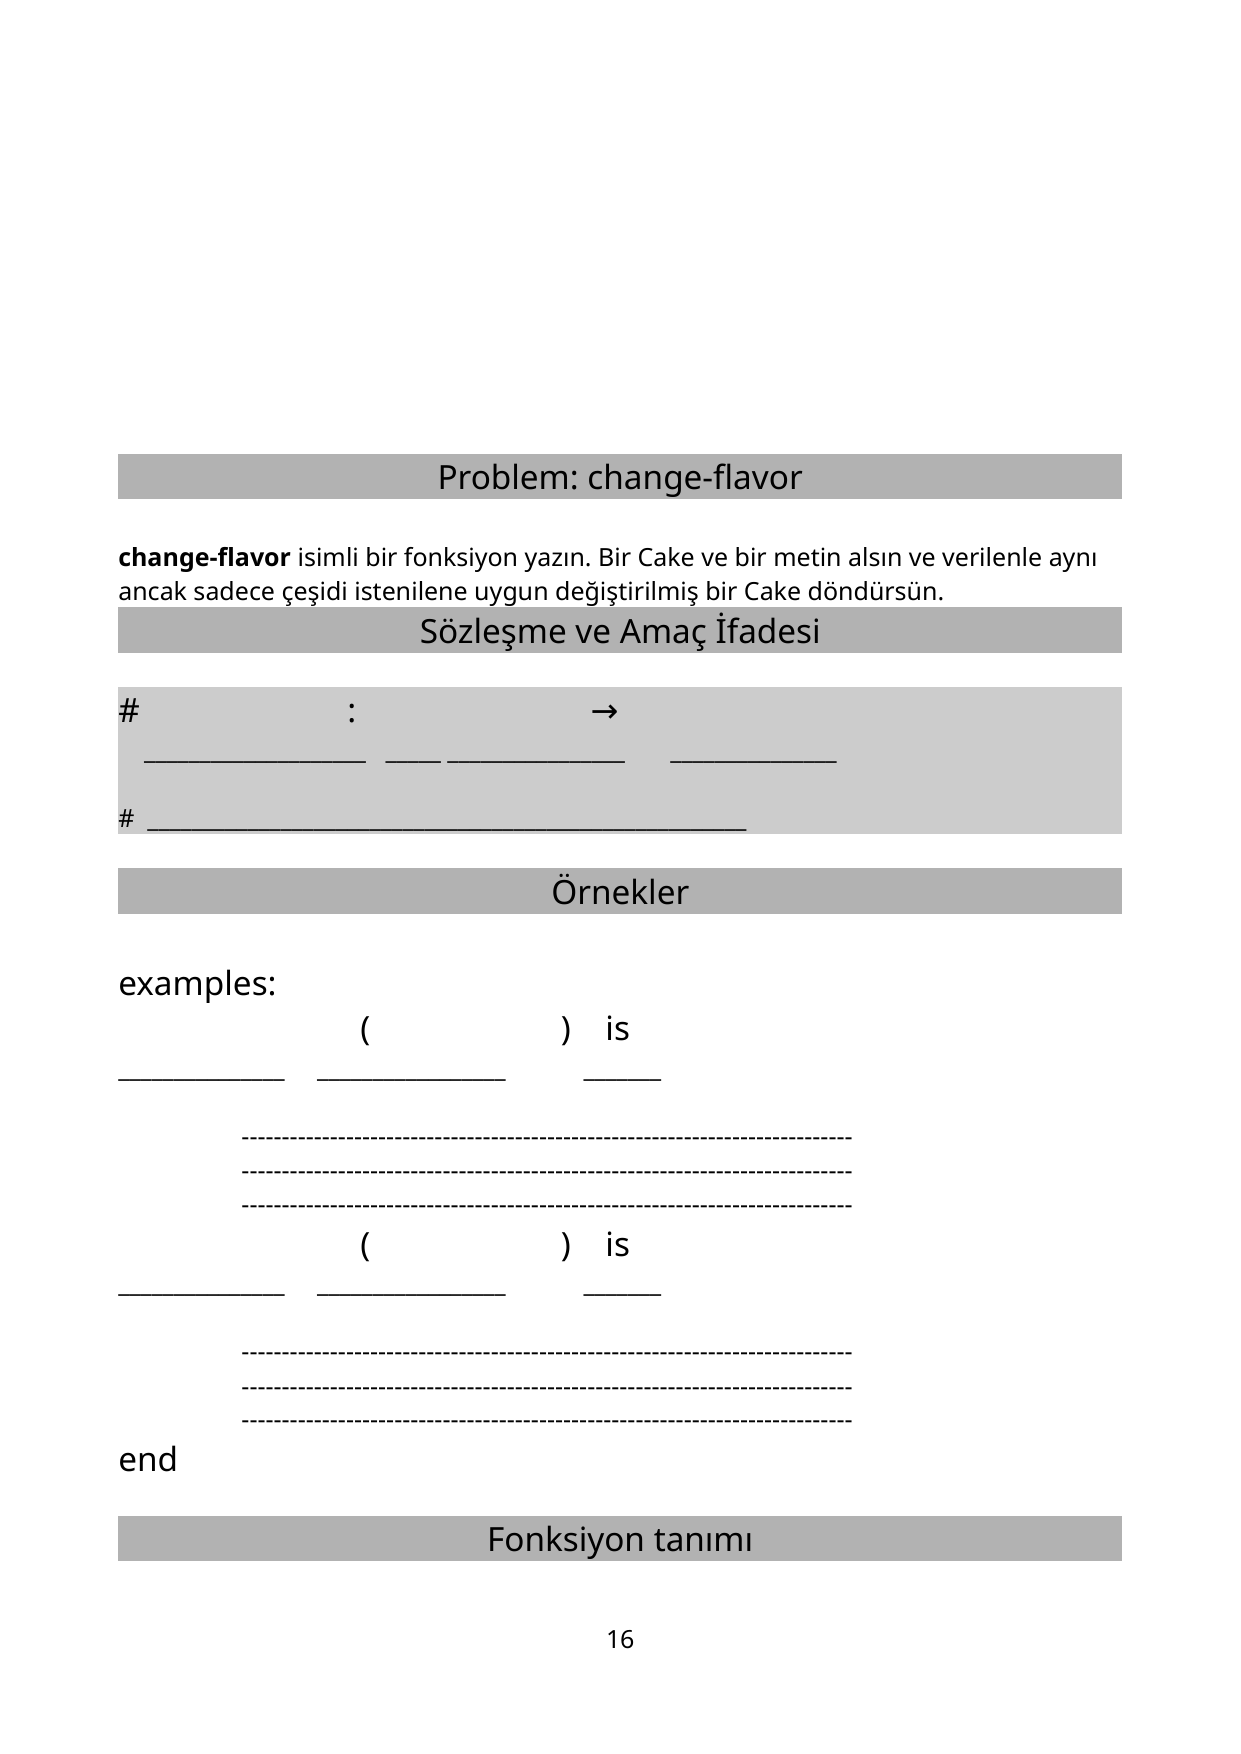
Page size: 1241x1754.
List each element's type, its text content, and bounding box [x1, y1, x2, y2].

text ( ) is [118, 1221, 1122, 1266]
text ____________________ _____ ________________ _______________ [118, 732, 1122, 766]
text change-flavor isimli bir fonksiyon yazın. Bir Cake ve bir metin alsın ve verilenle aynı ancak sadece çeşidi istenilene uygun değiştirilmiş bir Cake döndürsün. [118, 539, 1122, 607]
text _______________ _________________ _______ ---------------------------------------------------------------------------- [118, 1050, 1122, 1152]
text Fonksiyon tanımı [118, 1516, 1122, 1561]
text # : → [118, 687, 1122, 732]
text ---------------------------------------------------------------------------- [118, 1368, 1122, 1402]
text ---------------------------------------------------------------------------- [118, 1186, 1122, 1221]
text Örnekler [118, 868, 1122, 914]
text examples: [118, 959, 1122, 1005]
text # ______________________________________________________ [118, 800, 1122, 834]
text ---------------------------------------------------------------------------- [118, 1402, 1122, 1436]
text Sözleşme ve Amaç İfadesi [118, 607, 1122, 653]
text end [118, 1436, 1122, 1482]
text ( ) is [118, 1005, 1122, 1050]
text ---------------------------------------------------------------------------- [118, 1152, 1122, 1186]
text ---------------------------------------------------------------------------- [118, 1334, 1122, 1368]
text _______________ _________________ _______ [118, 1266, 1122, 1300]
text Problem: change-flavor [118, 454, 1122, 499]
